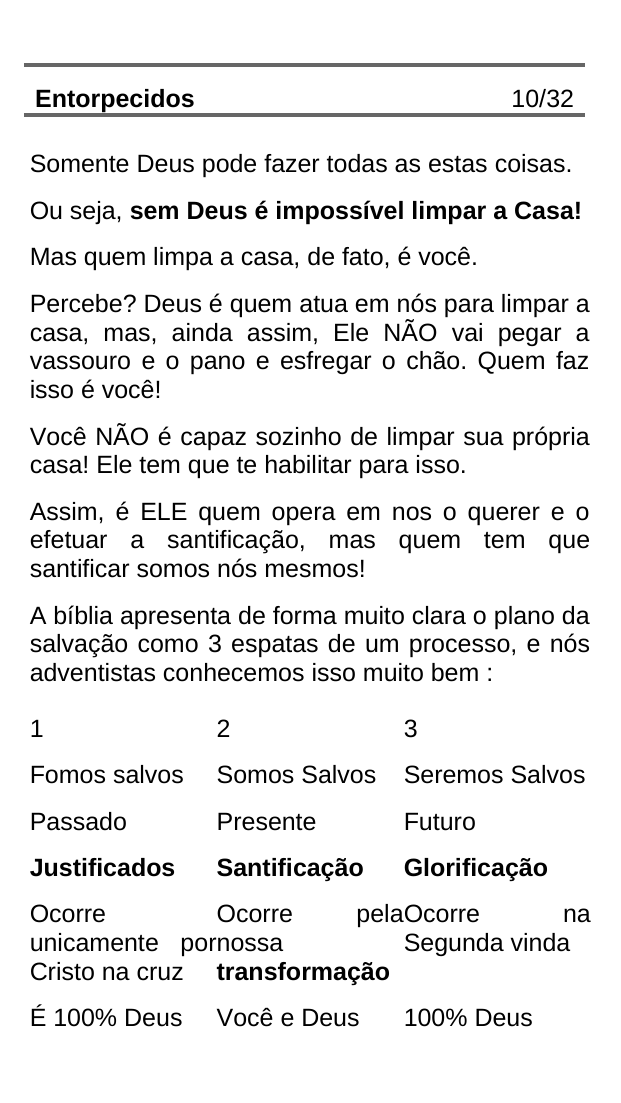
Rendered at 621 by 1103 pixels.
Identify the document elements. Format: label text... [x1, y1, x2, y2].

table_cell Ocorre na Segunda vinda [404, 882, 591, 986]
text Você NÃO é capaz sozinho de limpar sua própria casa! Ele tem que te habilitar para isso. [29, 422, 591, 479]
table_header 2 [216, 696, 403, 742]
table_cell Passado [30, 789, 216, 835]
table_cell Justificados [30, 835, 216, 882]
table_cell Futuro [404, 789, 591, 835]
table_header 3 [404, 696, 591, 742]
table_cell 100% Deus [404, 986, 591, 1032]
text A bíblia apresenta de forma muito clara o plano da salvação como 3 espatas de um processo, e nós adventistas conhecemos isso muito bem : [29, 601, 591, 687]
table_header 1 [30, 696, 216, 742]
table_cell Somos Salvos [216, 742, 403, 789]
table_cell Presente [216, 789, 403, 835]
table_cell Seremos Salvos [404, 742, 591, 789]
text Assim, é ELE quem opera em nos o querer e o efetuar a santificação, mas quem tem que santificar somos nós mesmos! [29, 497, 591, 583]
table_cell Santificação [216, 835, 403, 882]
table_cell Ocorre unicamente por Cristo na cruz [30, 882, 216, 986]
text Ou seja, sem Deus é impossível limpar a Casa! [29, 196, 591, 225]
text Percebe? Deus é quem atua em nós para limpar a casa, mas, ainda assim, Ele NÃO vai pegar a vassouro e o pano e esfregar o chão. Quem faz isso é você! [29, 289, 591, 404]
text Somente Deus pode fazer todas as estas coisas. [29, 149, 591, 178]
table_cell Ocorre pela nossa transformação [216, 882, 403, 986]
table_cell É 100% Deus [30, 986, 216, 1032]
table_cell Glorificação [404, 835, 591, 882]
table_cell Você e Deus [216, 986, 403, 1032]
table_cell Fomos salvos [30, 742, 216, 789]
text Mas quem limpa a casa, de fato, é você. [29, 242, 591, 271]
